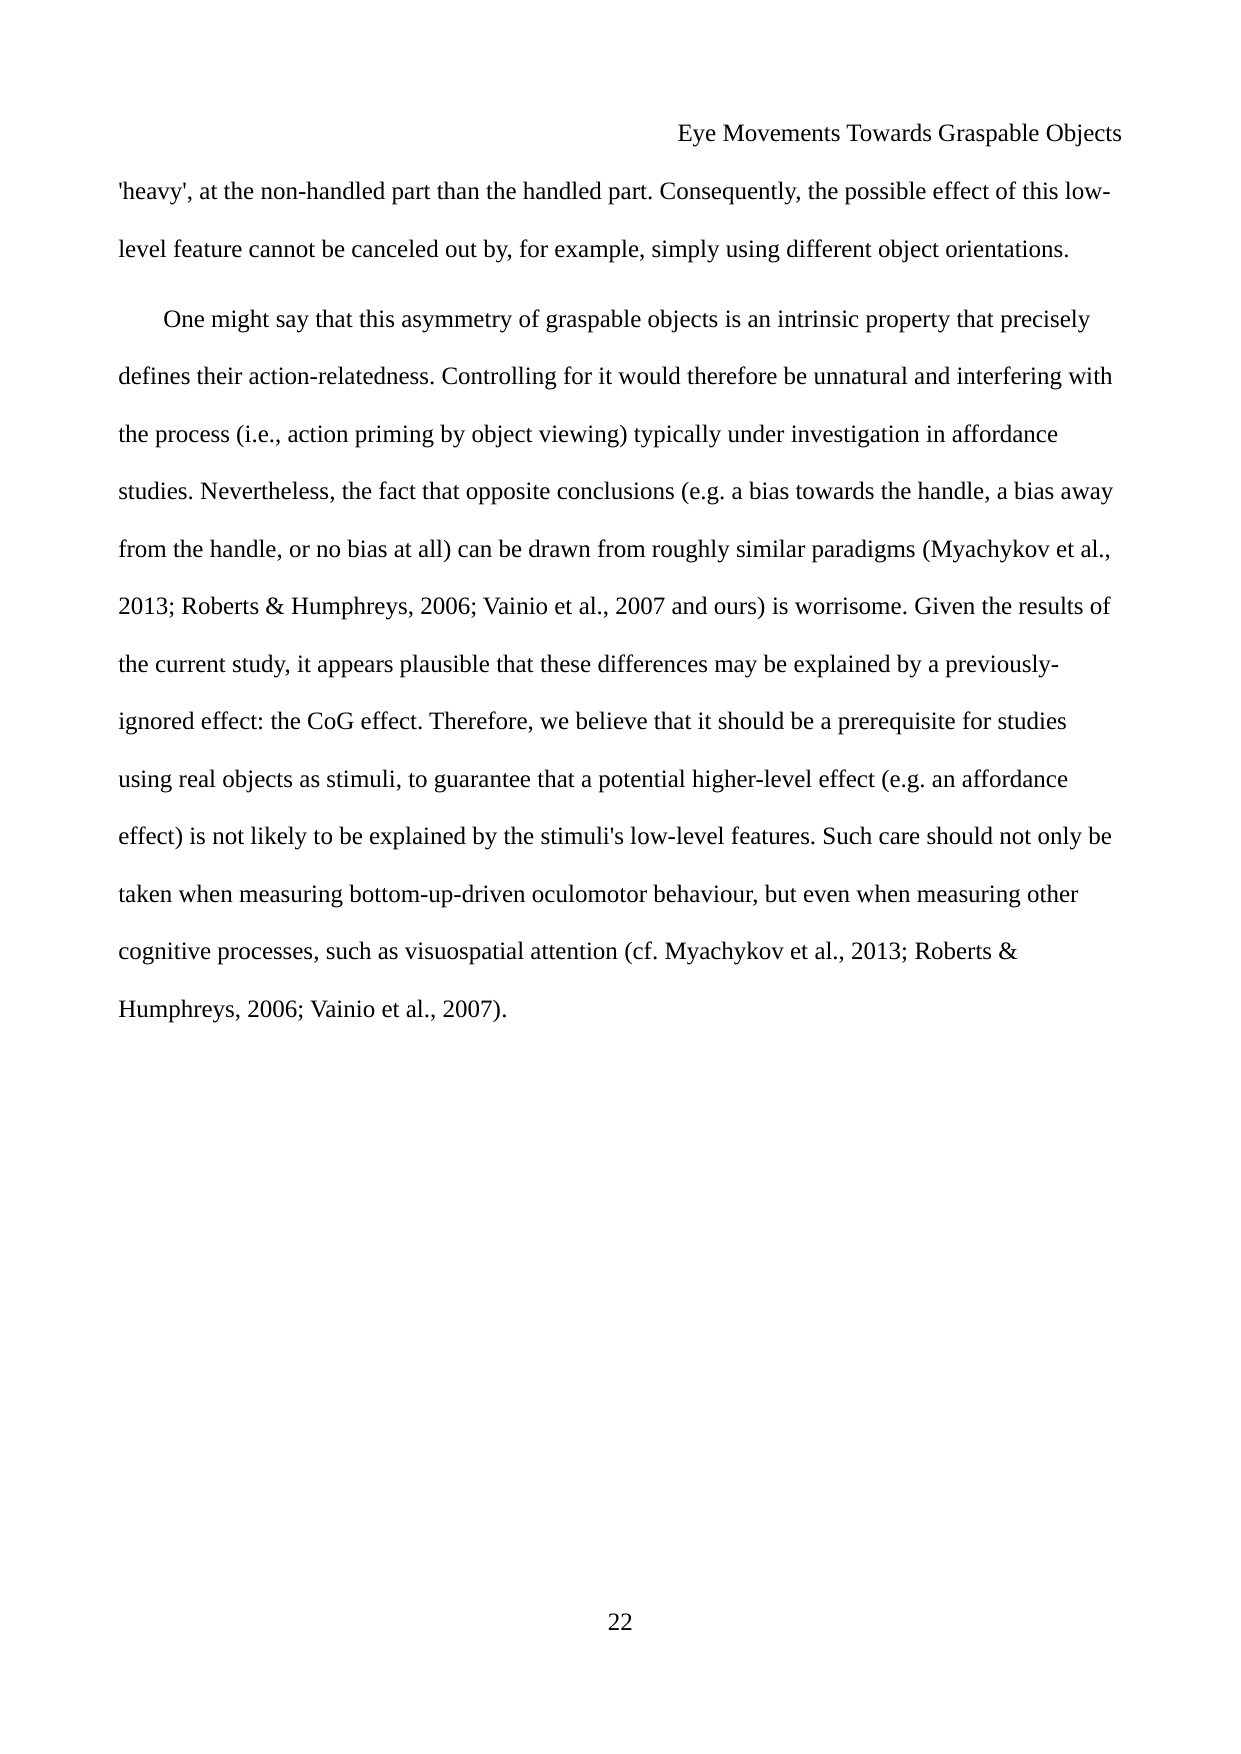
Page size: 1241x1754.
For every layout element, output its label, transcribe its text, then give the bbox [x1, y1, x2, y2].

text 'heavy', at the non-handled part than the handled part. Consequently, the possible effect of this low-level feature cannot be canceled out by, for example, simply using different object orientations. [118, 176, 1122, 263]
text One might say that this asymmetry of graspable objects is an intrinsic property that precisely defines their action-relatedness. Controlling for it would therefore be unnatural and interfering with the process (i.e., action priming by object viewing) typically under investigation in affordance studies. Nevertheless, the fact that opposite conclusions (e.g. a bias towards the handle, a bias away from the handle, or no bias at all) can be drawn from roughly similar paradigms (Myachykov et al., 2013; Roberts & Humphreys, 2006; Vainio et al., 2007 and ours) is worrisome. Given the results of the current study, it appears plausible that these differences may be explained by a previously-ignored effect: the CoG effect. Therefore, we believe that it should be a prerequisite for studies using real objects as stimuli, to guarantee that a potential higher-level effect (e.g. an affordance effect) is not likely to be explained by the stimuli's low-level features. Such care should not only be taken when measuring bottom-up-driven oculomotor behaviour, but even when measuring other cognitive processes, such as visuospatial attention (cf. Myachykov et al., 2013; Roberts & Humphreys, 2006; Vainio et al., 2007). [118, 304, 1122, 1023]
